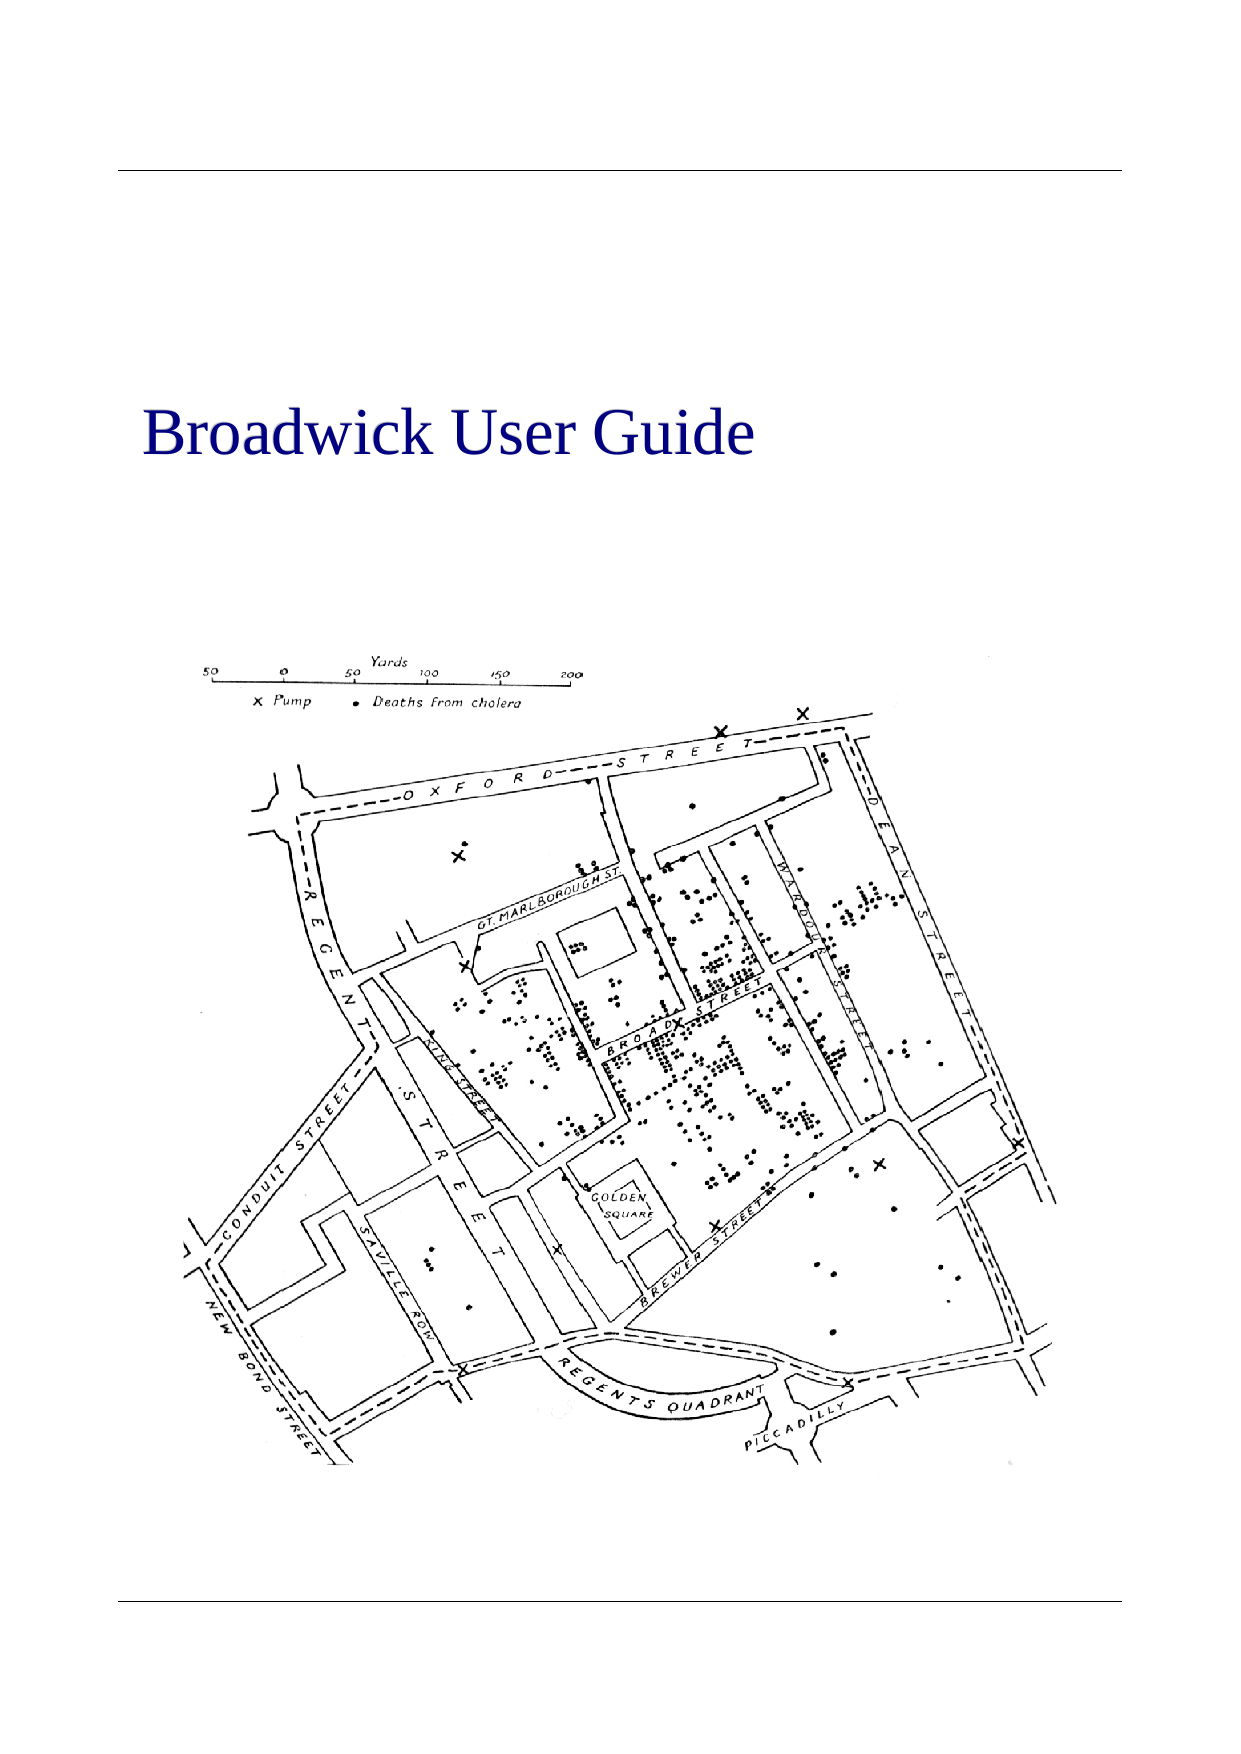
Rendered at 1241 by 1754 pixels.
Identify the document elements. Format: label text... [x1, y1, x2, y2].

picture [183, 649, 1081, 1484]
title Broadwick User guide [118, 395, 1122, 469]
